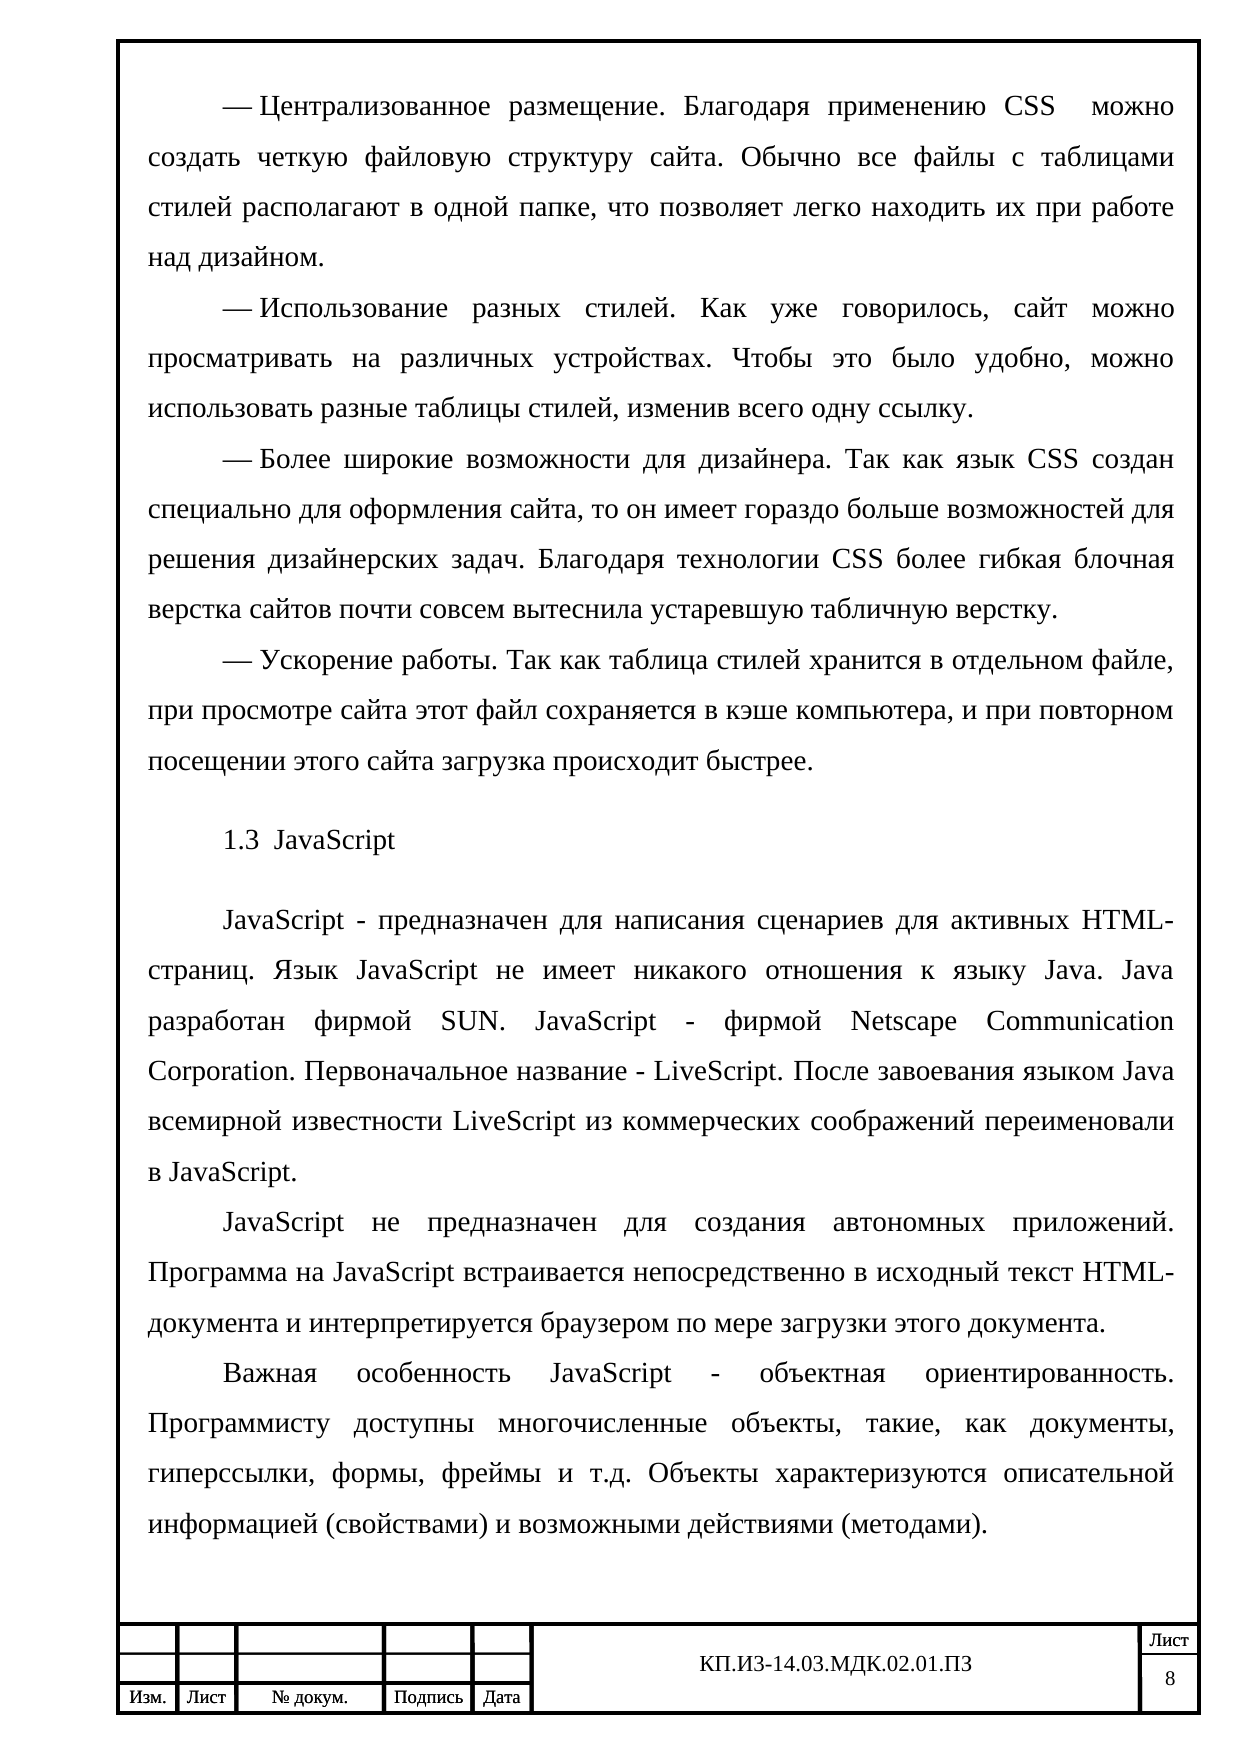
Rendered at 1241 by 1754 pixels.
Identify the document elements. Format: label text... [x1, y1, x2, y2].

text JavaScript не предназначен для создания автономных приложений. Программа на JavaScript встраивается непосредственно в исходный текст HTML-документа и интерпретируется брaузером по мере загрузки этого документа. [148, 1204, 1175, 1338]
text JavaScript - предназначен для написания сценариев для активных HTML-страниц. Язык JavaScript не имеет никакого отношения к языку Java. Java разработан фирмой SUN. JavaScript - фирмой Netscape Communication Corporation. Первоначальное название - LiveScript. После завоевания языком Java всемирной известности LiveScript из коммерческих соображений переименовали в JavaScript. [148, 902, 1175, 1187]
list Более широкие возможности для дизайнера. Так как язык CSS создан специально для оформления сайта, то он имеет гораздо больше возможностей для решения дизайнерских задач. Благодаря технологии CSS более гибкая блочная верстка сайтов почти совсем вытеснила устаревшую табличную верстку. [148, 441, 1175, 625]
list Ускорение работы. Так как таблица стилей хранится в отдельном файле, при просмотре сайта этот файл сохраняется в кэше компьютера, и при повторном посещении этого сайта загрузка происходит быстрее. [148, 642, 1175, 776]
text Важная особенность JavaScript - объектная ориентированность. Программисту доступны многочисленные объекты, такие, как документы, гиперссылки, формы, фреймы и т.д. Объекты характеризуются описательной информацией (свойствами) и возможными действиями (методами). [148, 1355, 1175, 1539]
subtitle JavaScript [148, 822, 1175, 856]
list Централизованное размещение. Благодаря применению CSS можно создать четкую файловую структуру сайта. Обычно все файлы с таблицами стилей располагают в одной папке, что позволяет легко находить их при работе над дизайном. [148, 88, 1175, 273]
list Использование разных стилей. Как уже говорилось, сайт можно просматривать на различных устройствах. Чтобы это было удобно, можно использовать разные таблицы стилей, изменив всего одну ссылку. [148, 290, 1175, 424]
